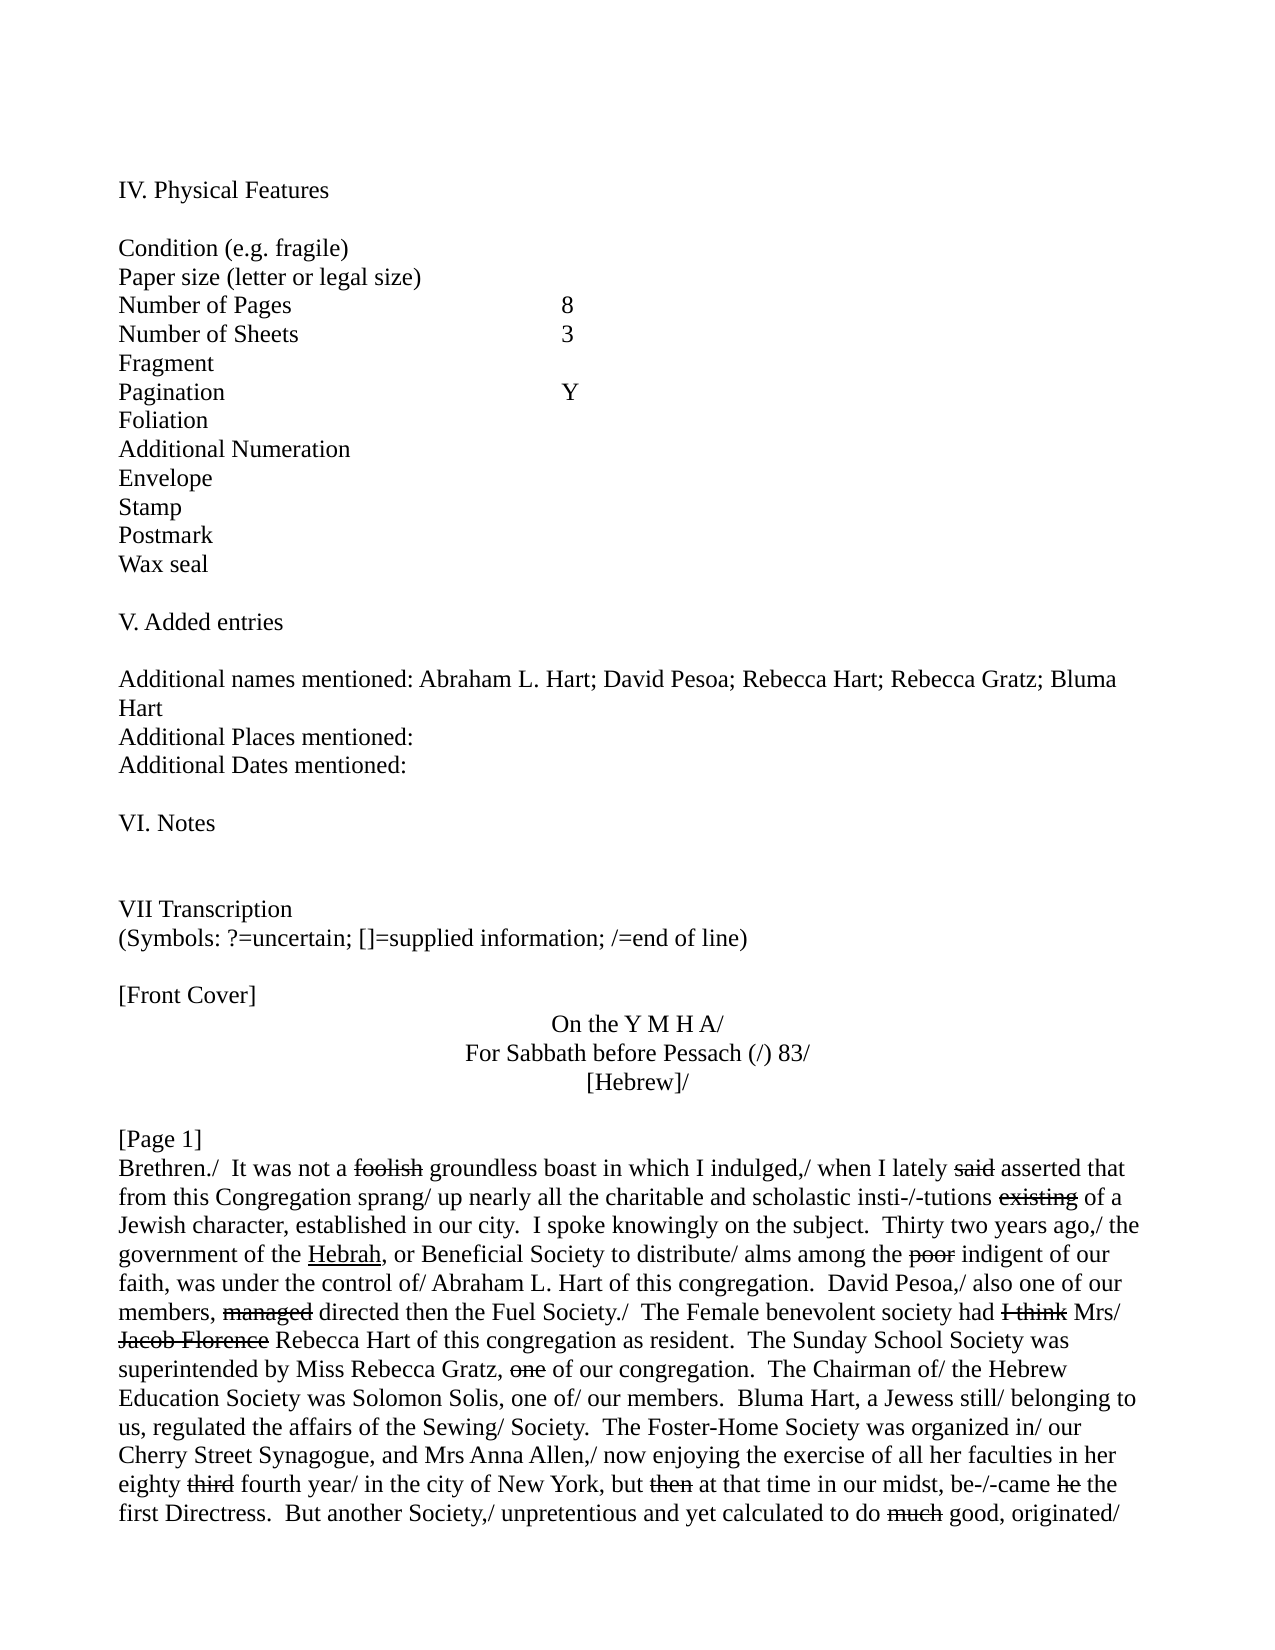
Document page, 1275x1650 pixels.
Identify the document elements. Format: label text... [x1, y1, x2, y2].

text Paper size (letter or legal size) [118, 262, 1157, 291]
text Postma rk [118, 521, 1157, 549]
text For Sabbath before Pessach (/) 83/ [118, 1038, 1157, 1067]
text On the Y M H A/ [118, 1009, 1157, 1038]
text Additional Places mentioned: [118, 722, 1157, 751]
text [Page 1] [118, 1124, 1157, 1153]
text [Hebrew]/ [118, 1067, 1157, 1096]
text Additional Dates mentioned: [118, 751, 1157, 779]
text Condition (e.g. fragile) [118, 233, 1157, 262]
text Pagination Y [118, 377, 1157, 406]
text [Front Cover] [118, 981, 1157, 1009]
text VI. Notes [118, 808, 1157, 837]
text Number of Pages 8 [118, 291, 1157, 319]
text Additional Numeration [118, 434, 1157, 463]
text Brethren./ It was not a foolish groundless boast in which I indulged,/ when I lately said asserted that from this Congregation sprang/ up nearly all the charitable and scholastic insti-/-tutions existing of a Jewish character, established in our city. I spoke knowingly on the subject. Thirty two years ago,/ the government of the Hebrah, or Beneficial Society to distribute/ alms among the poor indigent of our faith, was under the control of/ Abraham L. Hart of this congregation. David Pesoa,/ also one of our members, managed directed then the Fuel Society./ The Female benevolent society had I think Mrs/ Jacob Florence Rebecca Hart of this congregation as resident. The Sunday School Society was superintended by Miss Rebecca Gratz, one of our congregation. The Chairman of/ the Hebrew Education Society was Solomon Solis, one of/ our members. Bluma Hart, a Jewess still/ belonging to us, regulated the affairs of the Sewing/ Society. The Foster-Home Society was organized in/ our Cherry Street Synagogue, and Mrs Anna Allen,/ now enjoying the exercise of all her faculties in her eighty third fourth year/ in the city of New York, but then at that time in our midst, be-/-came he the first Directress. But another Society,/ unpretentious and yet calculated to do much good, originated/ [118, 1153, 1157, 1527]
text Foliation [118, 406, 1157, 434]
text Additional names mentioned: Abraham L. Hart; David Pesoa; Rebecca Hart; Rebecca Gratz; Bluma Hart [118, 664, 1157, 722]
text IV. Physical Features [118, 176, 1157, 204]
text Wax seal [118, 549, 1157, 578]
text Envelope [118, 463, 1157, 492]
text Number of Sheets 3 [118, 319, 1157, 348]
text Fragment [118, 348, 1157, 377]
text VII Transcription [118, 894, 1157, 923]
text V. Added entries [118, 607, 1157, 636]
text (Symbols: ?=uncertain; []=supplied information; /=end of line) [118, 923, 1157, 952]
text Stamp [118, 492, 1157, 521]
